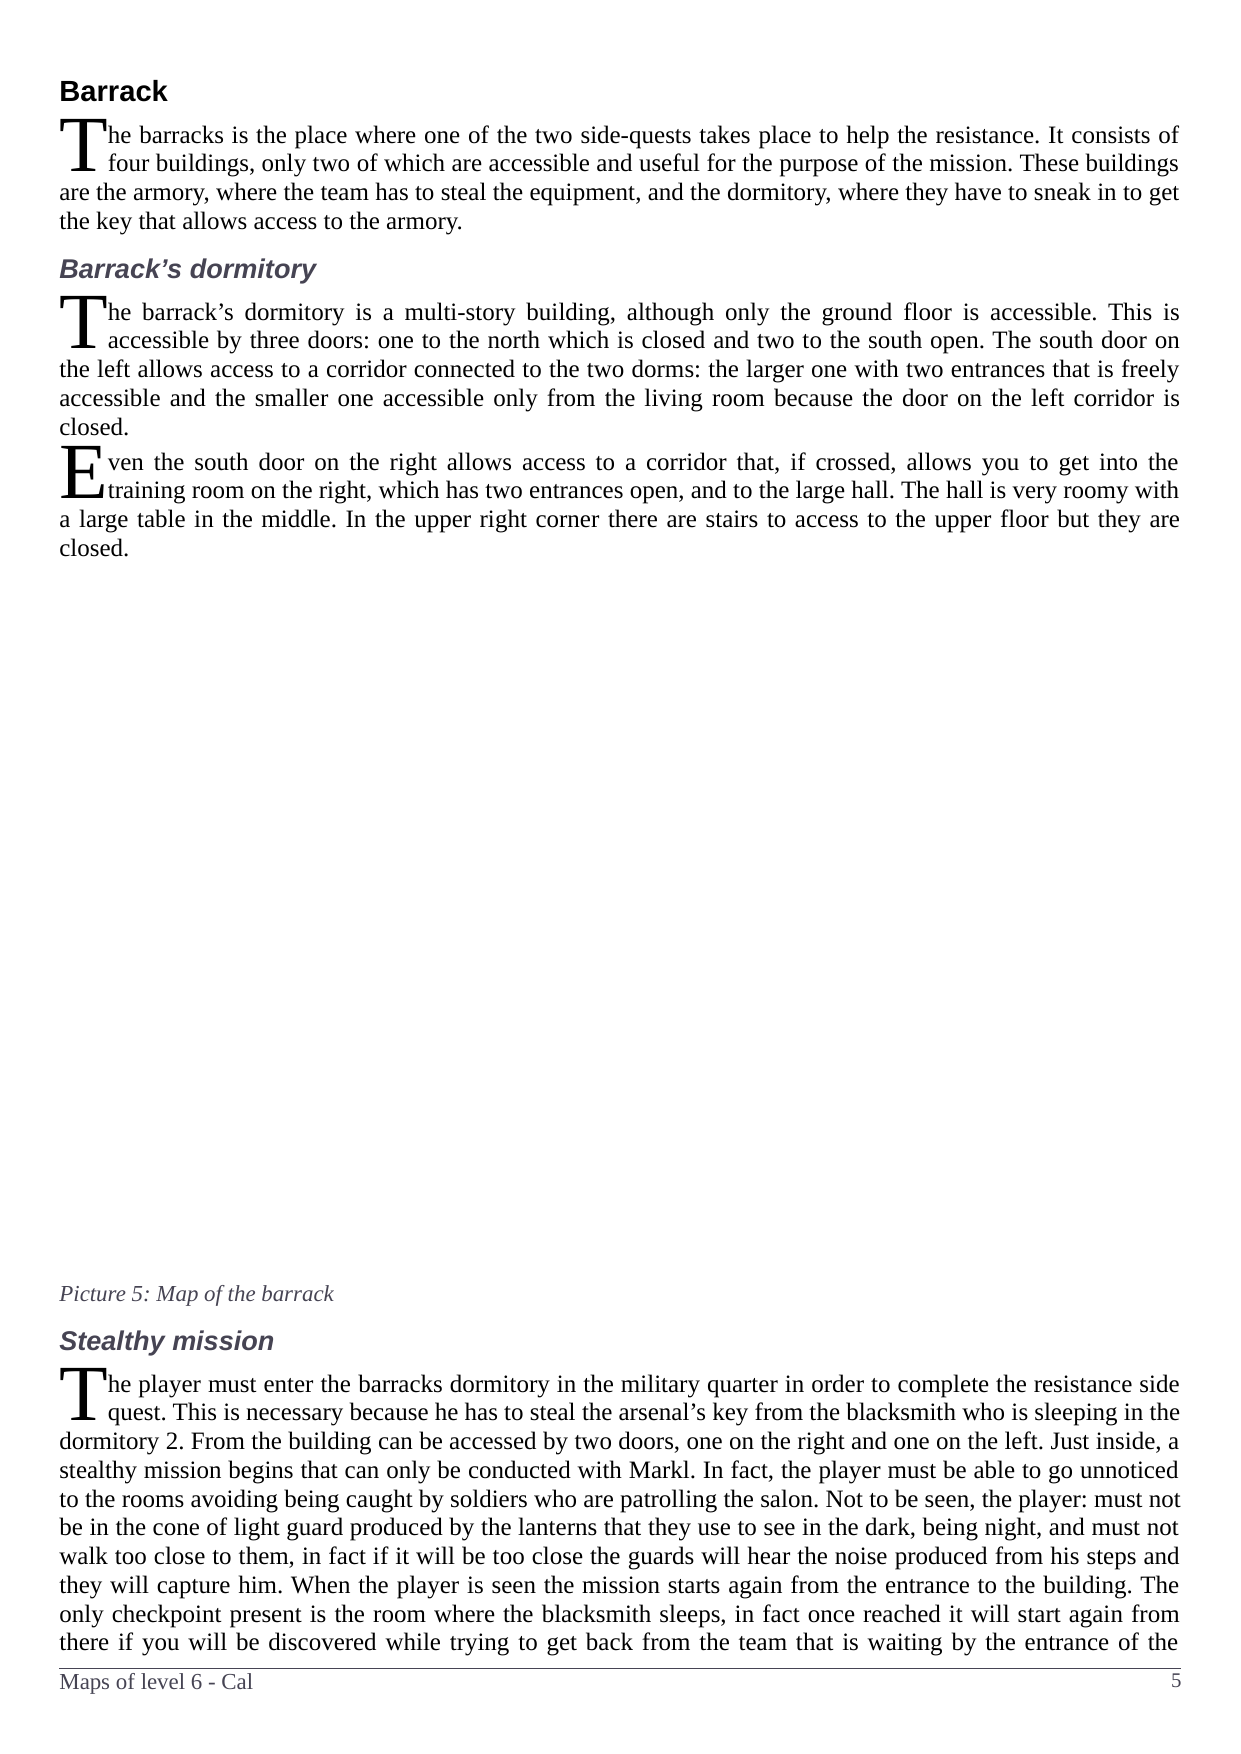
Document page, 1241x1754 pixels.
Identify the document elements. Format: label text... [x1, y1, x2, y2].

subtitle Barrack [59, 74, 1181, 107]
text The barracks is the place where one of the two side-quests takes place to help the resistance. It consists of four buildings, only two of which are accessible and useful for the purpose of the mission. These buildings are the armory, where the team has to steal the equipment, and the dormitory, where they have to sneak in to get the key that allows access to the armory. [59, 120, 1181, 235]
subtitle Stealthy mission [59, 1325, 1181, 1356]
text Even the south door on the right allows access to a corridor that, if crossed, allows you to get into the training room on the right, which has two entrances open, and to the large hall. The hall is very roomy with a large table in the middle. In the upper right corner there are stairs to access to the upper floor but they are closed. [59, 447, 1181, 562]
subtitle Barrack’s dormitory [59, 253, 1181, 284]
text Picture 5: Map of the barrack [59, 580, 1181, 1307]
text The barrack’s dormitory is a multi-story building, although only the ground floor is accessible. This is accessible by three doors: one to the north which is closed and two to the south open. The south door on the left allows access to a corridor connected to the two dorms: the larger one with two entrances that is freely accessible and the smaller one accessible only from the living room because the door on the left corridor is closed. [59, 297, 1181, 441]
text The player must enter the barracks dormitory in the military quarter in order to complete the resistance side quest. This is necessary because he has to steal the arsenal’s key from the blacksmith who is sleeping in the dormitory 2. From the building can be accessed by two doors, one on the right and one on the left. Just inside, a stealthy mission begins that can only be conducted with Markl. In fact, the player must be able to go unnoticed to the rooms avoiding being caught by soldiers who are patrolling the salon. Not to be seen, the player: must not be in the cone of light guard produced by the lanterns that they use to see in the dark, being night, and must not walk too close to them, in fact if it will be too close the guards will hear the noise produced from his steps and they will capture him. When the player is seen the mission starts again from the entrance to the building. The only checkpoint present is the room where the blacksmith sleeps, in fact once reached it will start again from there if you will be discovered while trying to get back from the team that is waiting by the entrance of the [59, 1369, 1181, 1656]
